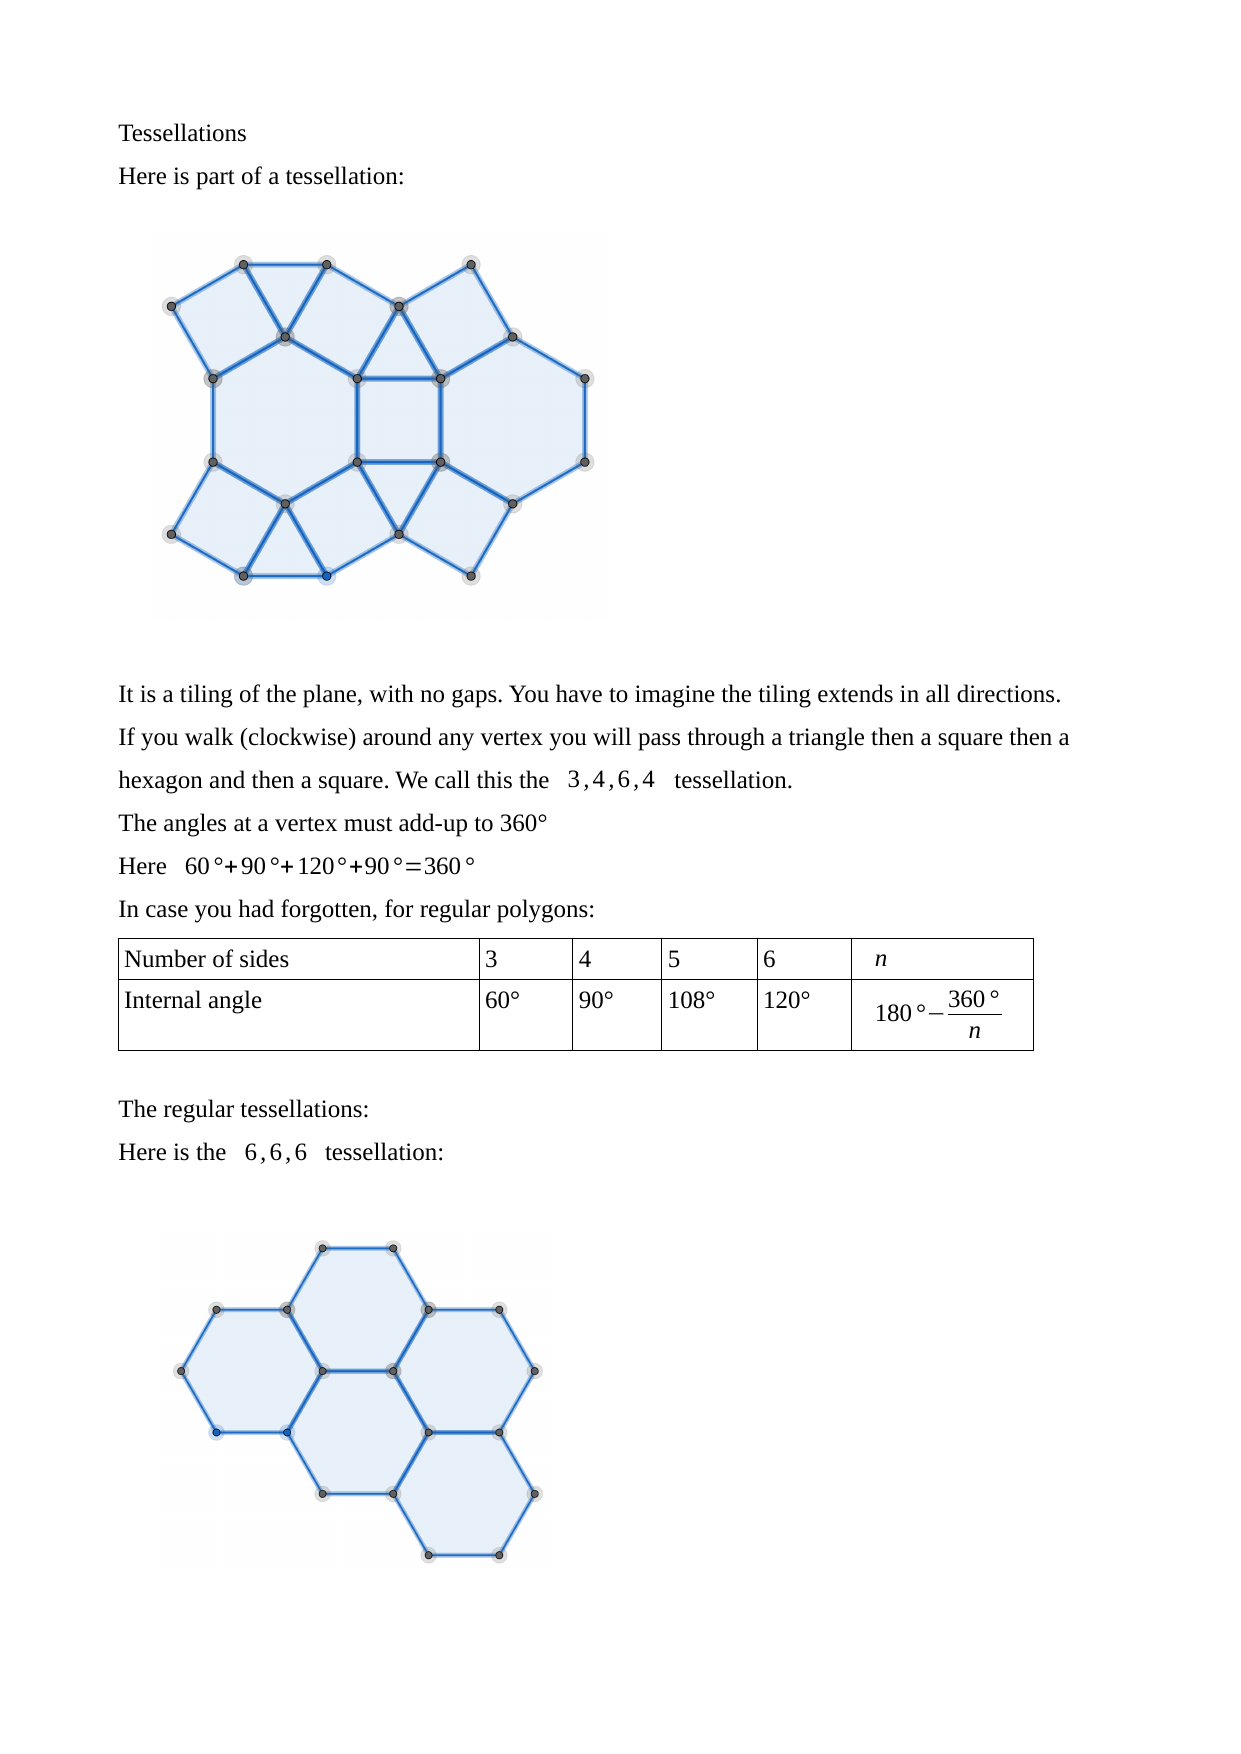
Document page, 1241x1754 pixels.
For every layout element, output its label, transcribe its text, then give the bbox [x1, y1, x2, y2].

table_cell Internal angle [119, 980, 479, 1050]
text It is a tiling of the plane, with no gaps. You have to imagine the tiling extends in all directions. [118, 679, 1122, 707]
table_header 6 [758, 939, 851, 979]
picture [148, 234, 612, 621]
table_cell [852, 980, 1033, 1050]
picture [158, 1225, 559, 1572]
table_cell 120° [758, 980, 851, 1050]
table_header 3 [480, 939, 572, 979]
text In case you had forgotten, for regular polygons: [118, 894, 1122, 923]
text The angles at a vertex must add-up to 360° [118, 808, 1122, 837]
text If you walk (clockwise) around any vertex you will pass through a triangle then a square then a hexagon and then a square. We call this thetessellation. [118, 722, 1122, 794]
table_header [852, 939, 1033, 979]
table_cell 90° [573, 980, 661, 1050]
table_header 5 [662, 939, 757, 979]
text Here is thetessellation: [118, 1137, 1122, 1166]
text The regular tessellations: [118, 1094, 1122, 1123]
table_cell 108° [662, 980, 757, 1050]
table_cell 60° [480, 980, 572, 1050]
text Here is part of a tessellation: [118, 161, 1122, 190]
table_header 4 [573, 939, 661, 979]
table_header Number of sides [119, 939, 479, 979]
text Tessellations [118, 118, 1122, 147]
text Here [118, 851, 1122, 880]
